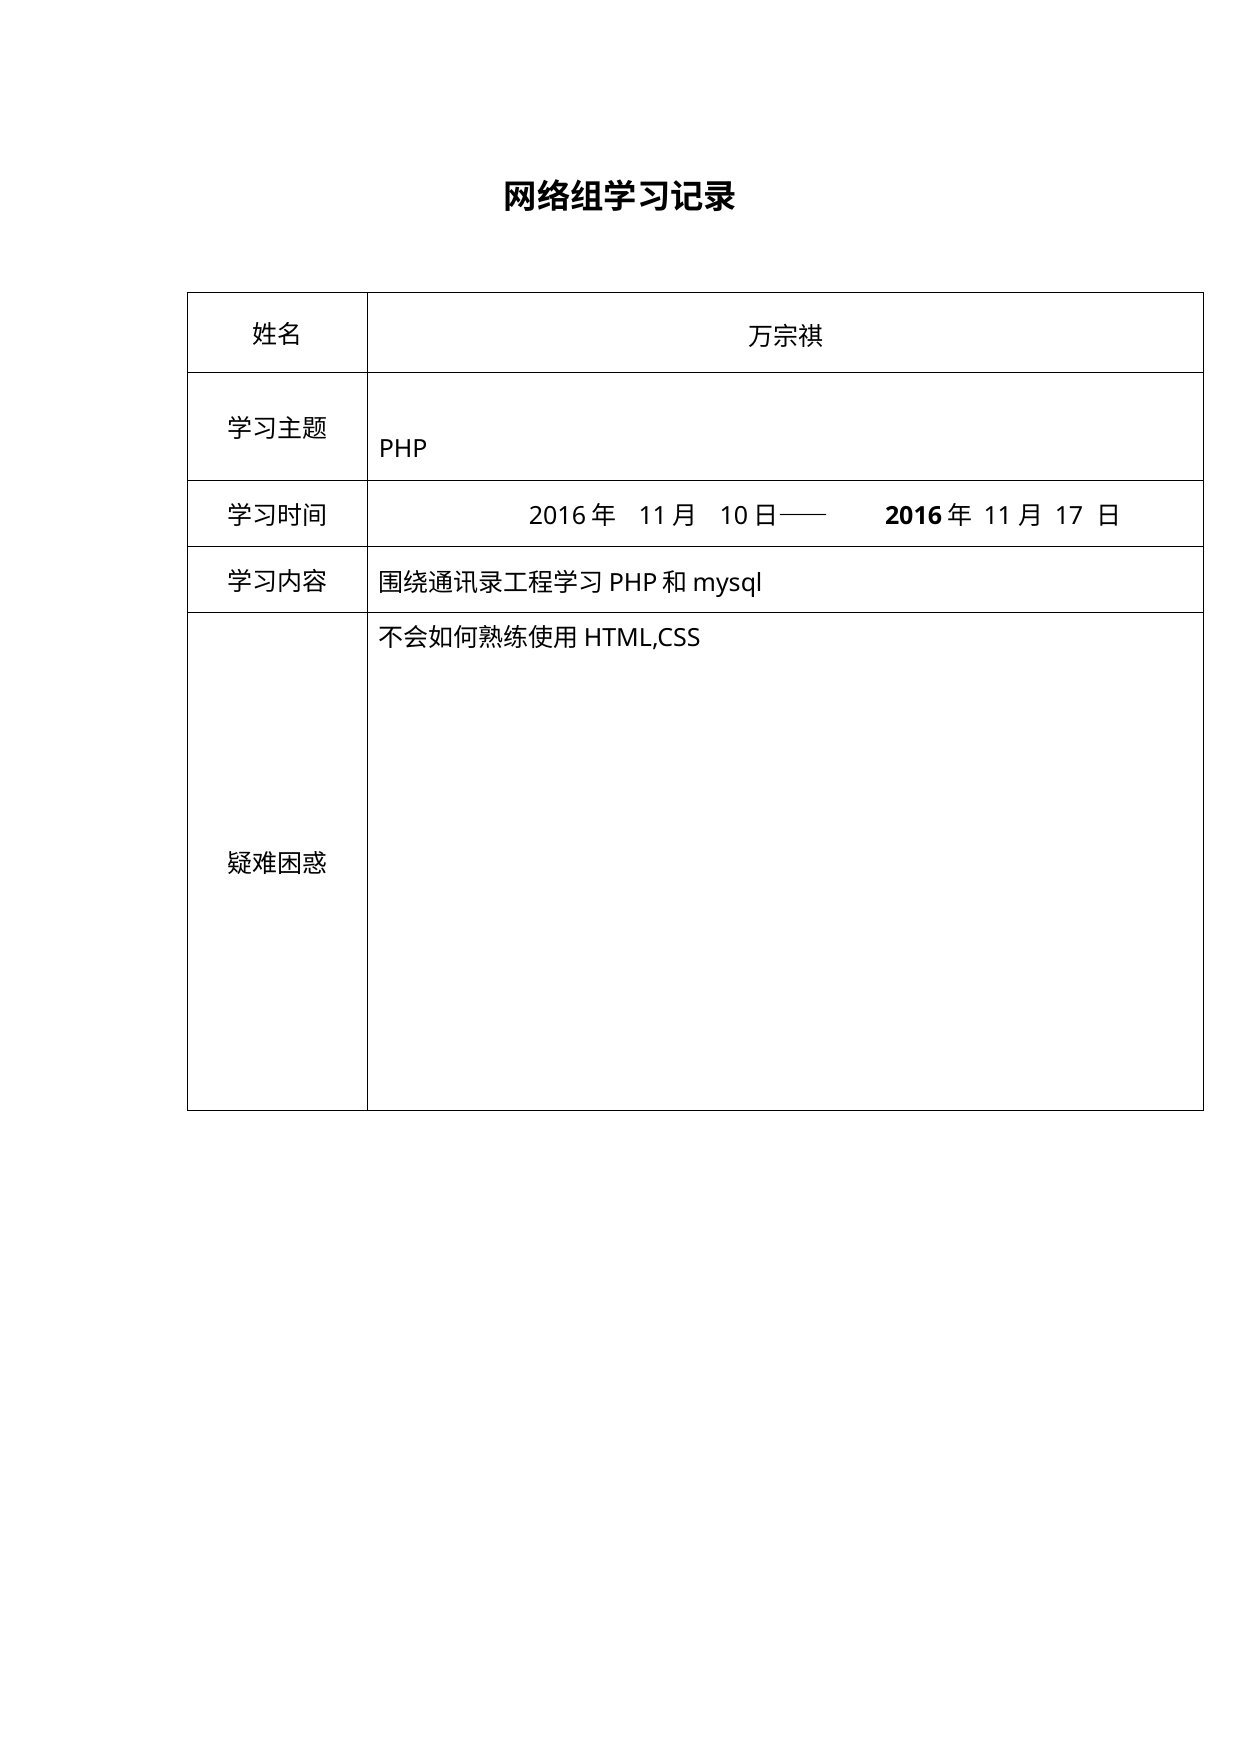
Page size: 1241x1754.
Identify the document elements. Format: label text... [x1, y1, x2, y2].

text 网络组学习记录 [187, 162, 1053, 227]
table_header 万宗祺 [368, 293, 1203, 372]
table_cell 学习内容 [188, 547, 367, 612]
table_cell PHP [368, 373, 1203, 480]
table_cell 2016年 11月 10日—— 2016年 11 月 17 日 [368, 481, 1203, 546]
table_header 姓名 [188, 293, 367, 372]
table_cell 疑难困惑 [188, 613, 367, 1109]
table_cell 学习时间 [188, 481, 367, 546]
table_cell 围绕通讯录工程学习PHP和mysql [368, 547, 1203, 612]
table_cell 学习主题 [188, 373, 367, 480]
table_cell 不会如何熟练使用HTML,CSS [368, 613, 1203, 1109]
